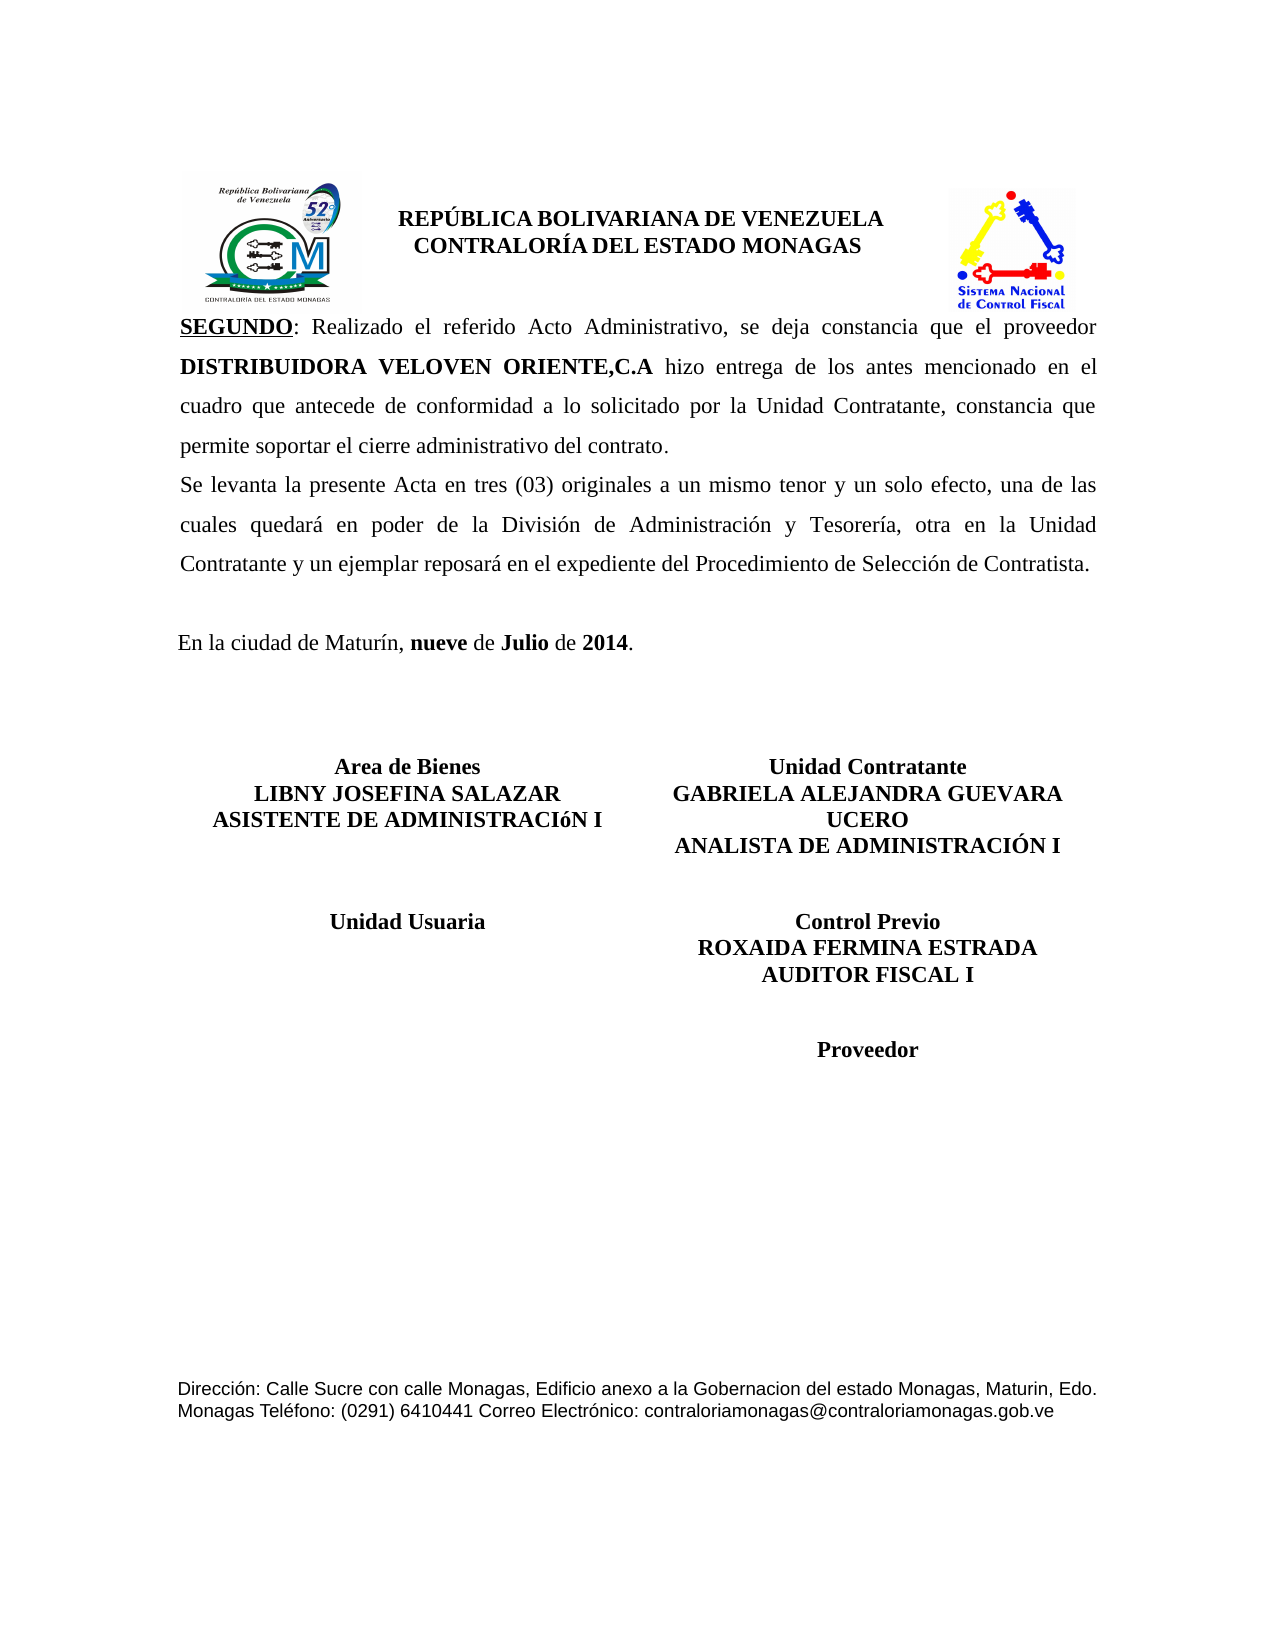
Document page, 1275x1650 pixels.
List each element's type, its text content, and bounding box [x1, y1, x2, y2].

table_cell [177, 1031, 637, 1095]
text SEGUNDO: Realizado el referido Acto Administrativo, se deja constancia que el proveedor DISTRIBUIDORA VELOVEN ORIENTE,C.A hizo entrega de los antes mencionado en el cuadro que antecede de conformidad a lo solicitado por la Unidad Contratante, constancia que permite soportar el cierre administrativo del contrato. [180, 313, 1098, 458]
table_header Unidad Contratante GABRIELA ALEJANDRA GUEVARA UCERO ANALISTA DE ADMINISTRACIÓN I [638, 748, 1098, 864]
table_cell [638, 865, 1098, 902]
table_cell [638, 993, 1098, 1031]
table_cell [177, 865, 637, 902]
table_cell [177, 993, 637, 1031]
text Se levanta la presente Acta en tres (03) originales a un mismo tenor y un solo efecto, una de las cuales quedará en poder de la División de Administración y Tesorería, otra en la Unidad Contratante y un ejemplar reposará en el expediente del Procedimiento de Selección de Contratista. [180, 471, 1098, 576]
table_header Area de Bienes LIBNY JOSEFINA SALAZAR ASISTENTE DE ADMINISTRACIóN I [177, 748, 637, 864]
picture [948, 188, 1076, 312]
text En la ciudad de Maturín, nueve de Julio de 2014. [177, 629, 1098, 655]
table_cell Control Previo ROXAIDA FERMINA ESTRADA AUDITOR FISCAL I [638, 903, 1098, 993]
table_cell Unidad Usuaria [177, 903, 637, 993]
table_cell Proveedor [638, 1031, 1098, 1095]
picture [182, 171, 363, 314]
